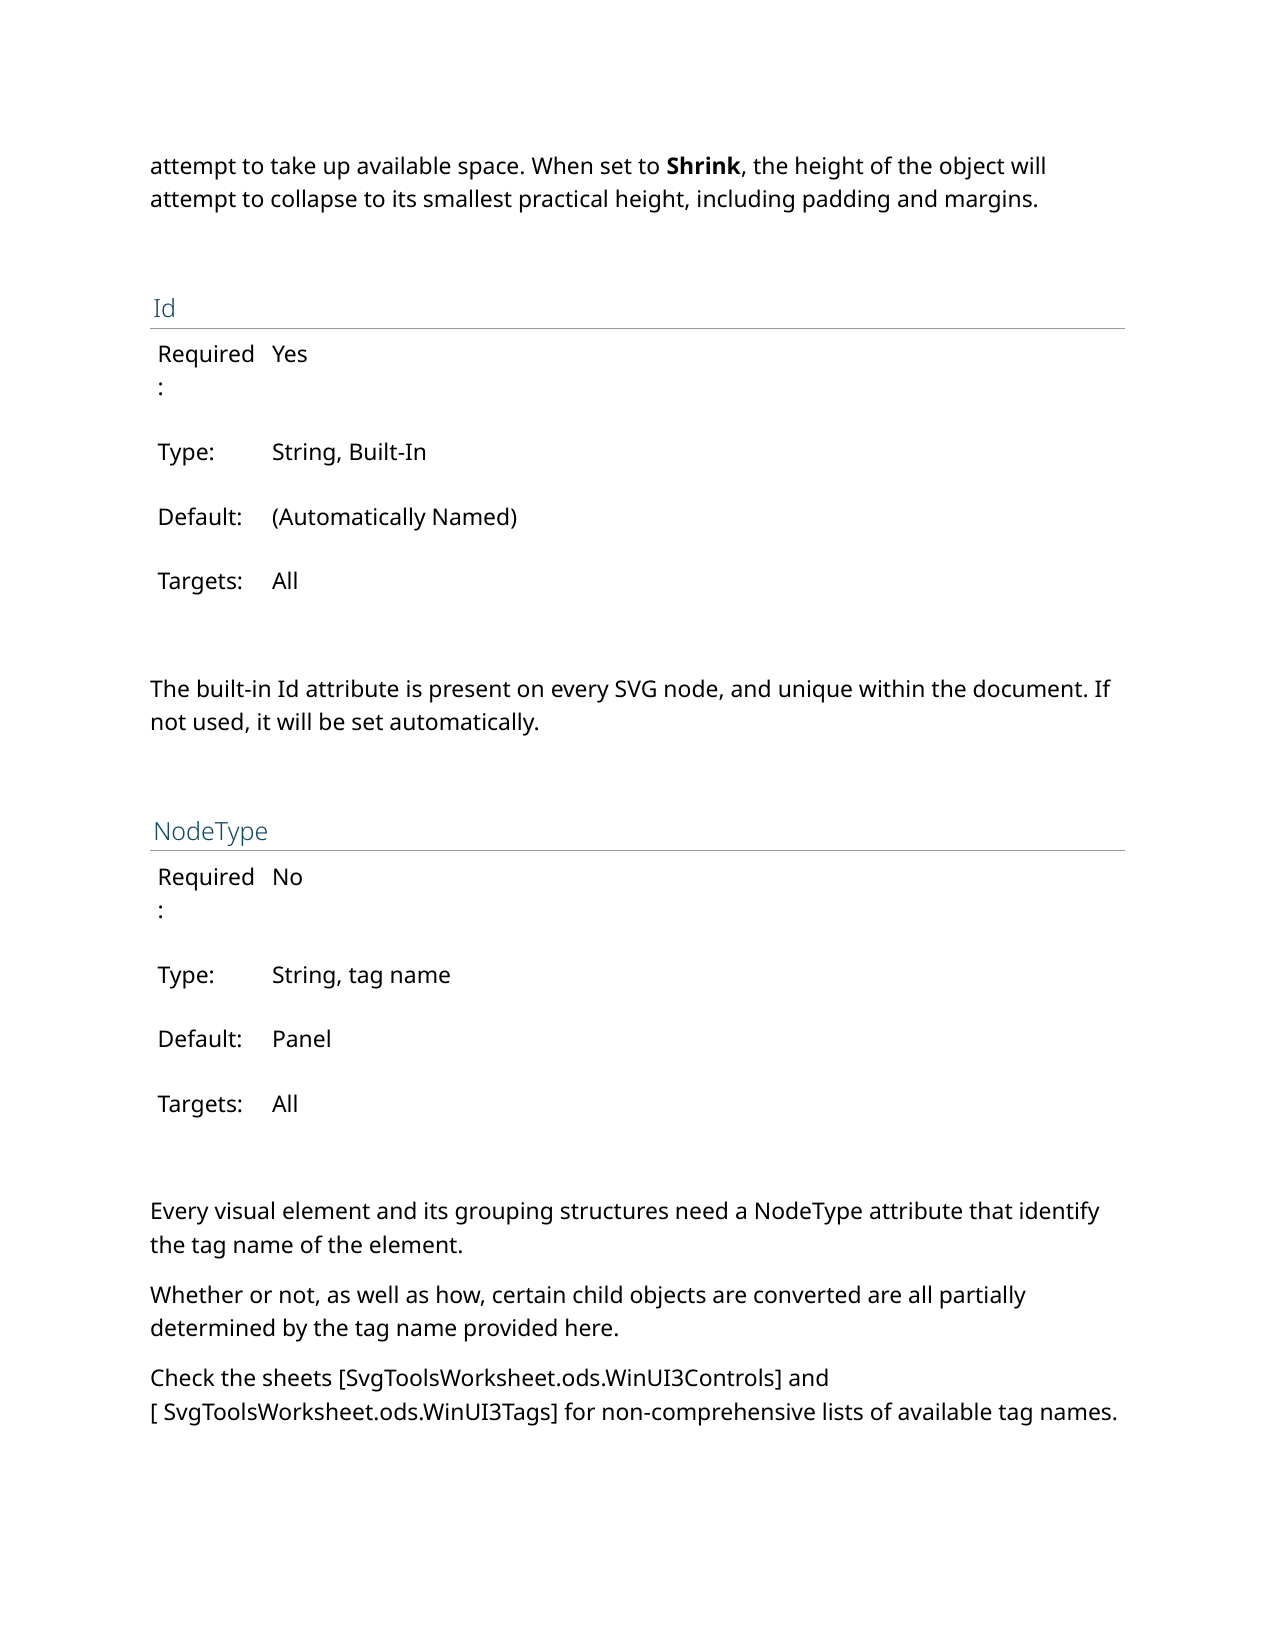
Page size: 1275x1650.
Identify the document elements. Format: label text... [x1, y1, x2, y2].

table_cell Type: [150, 429, 264, 493]
text Whether or not, as well as how, certain child objects are converted are all partially determined by the tag name provided here. [150, 1279, 1125, 1343]
subtitle NodeType [150, 810, 1125, 850]
text Every visual element and its grouping structures need a NodeType attribute that identify the tag name of the element. [150, 1195, 1125, 1260]
table_header Yes [264, 330, 532, 428]
table_cell Targets: [150, 1080, 264, 1145]
table_header No [264, 853, 532, 951]
table_cell Panel [264, 1016, 532, 1080]
subtitle Id [150, 288, 1125, 328]
table_cell String, tag name [264, 951, 532, 1016]
table_cell (Automatically Named) [264, 493, 532, 558]
text The built-in Id attribute is present on every SVG node, and unique within the document. If not used, it will be set automatically. [150, 673, 1125, 737]
table_cell String, Built-In [264, 429, 532, 493]
table_cell Type: [150, 951, 264, 1016]
table_cell Default: [150, 493, 264, 558]
table_cell Targets: [150, 558, 264, 622]
text attempt to take up available space. When set to Shrink, the height of the object will attempt to collapse to its smallest practical height, including padding and margins. [150, 150, 1125, 215]
table_header Required: [150, 853, 264, 951]
table_cell Default: [150, 1016, 264, 1080]
table_header Required: [150, 330, 264, 428]
table_cell All [264, 1080, 532, 1145]
table_cell All [264, 558, 532, 622]
text Check the sheets [SvgToolsWorksheet.ods.WinUI3Controls] and [ SvgToolsWorksheet.ods.WinUI3Tags] for non-comprehensive lists of available tag names. [150, 1362, 1125, 1427]
